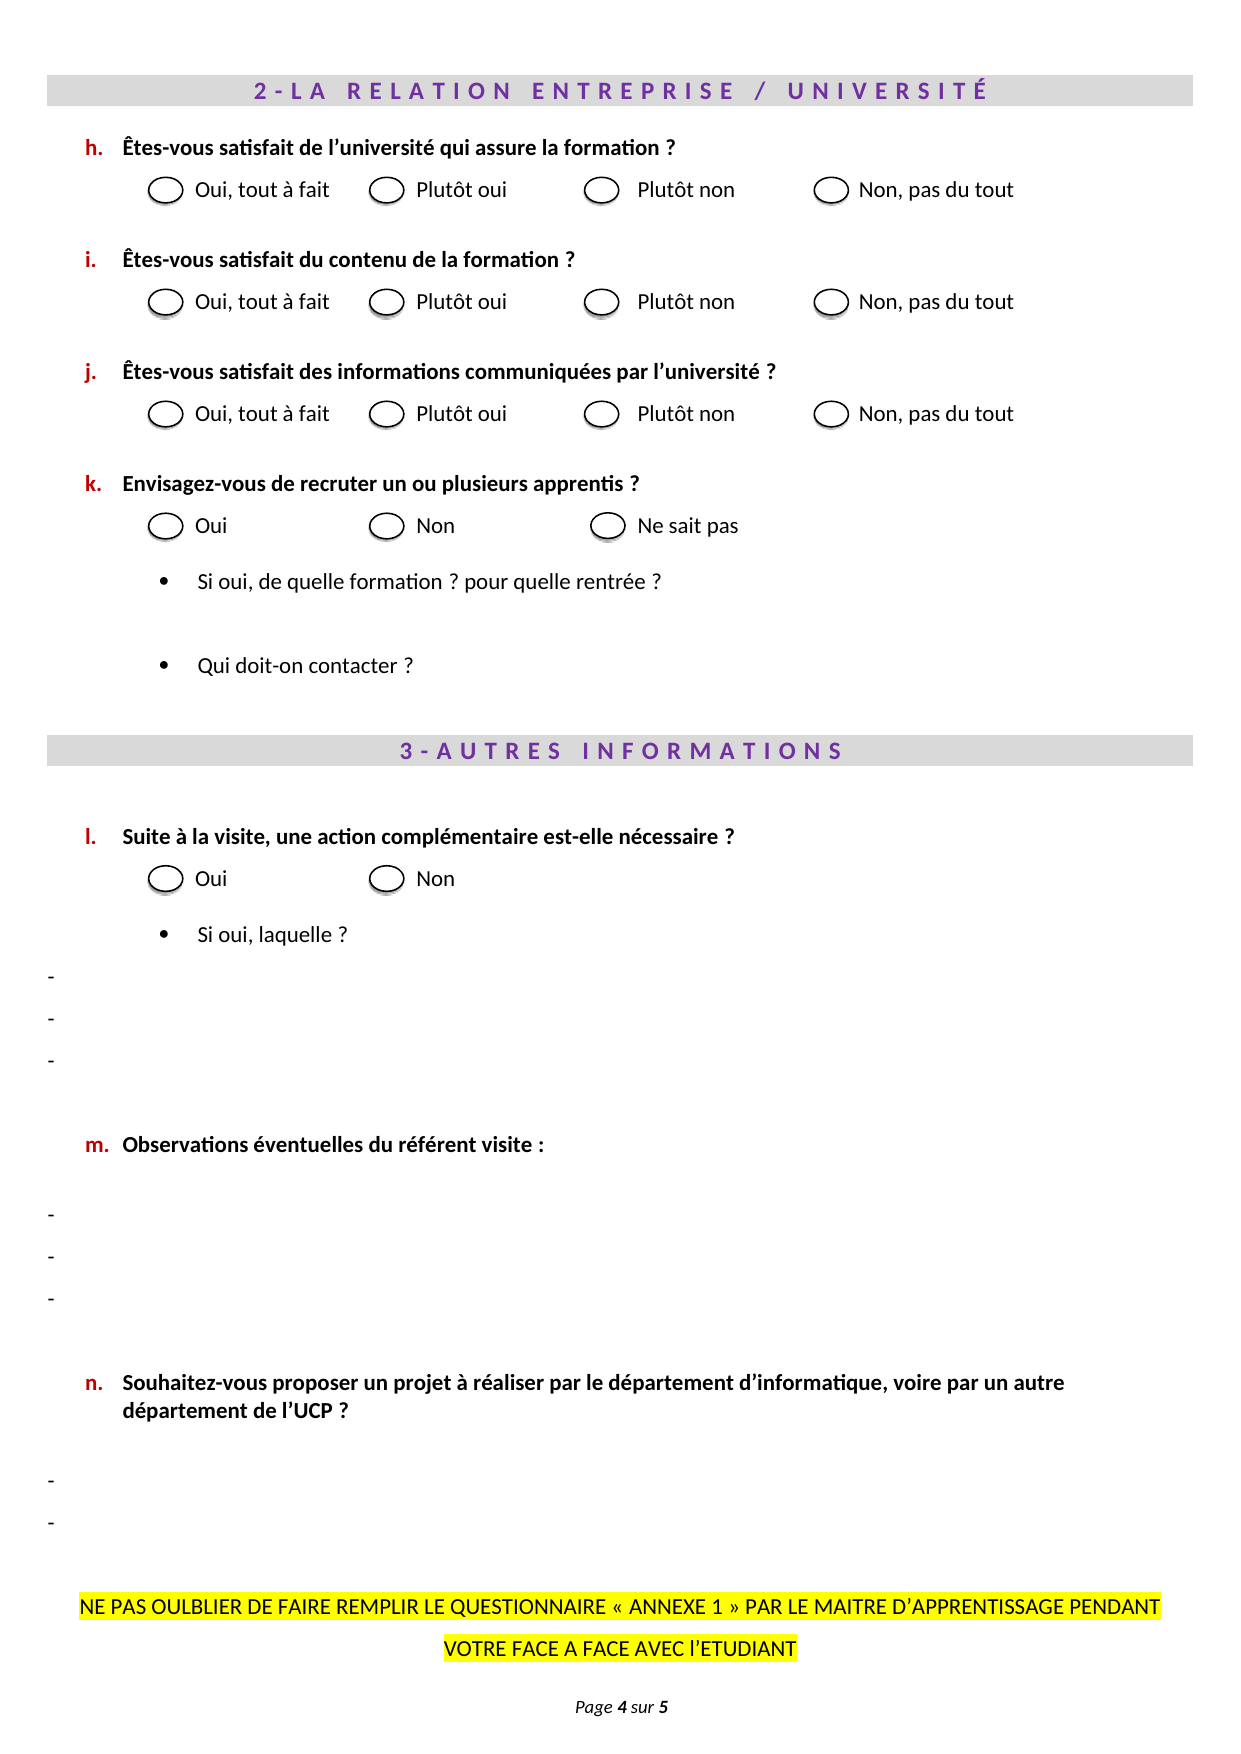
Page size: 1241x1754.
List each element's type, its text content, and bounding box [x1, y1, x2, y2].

list Êtes-vous satisfait de l’université qui assure la formation ? [85, 133, 1193, 162]
list Si oui, de quelle formation ? pour quelle rentrée ? [160, 567, 1193, 596]
list Si oui, laquelle ? [160, 920, 1193, 948]
list Oui, tout à fait Plutôt oui Plutôt non Non, pas du tout [122, 287, 1193, 316]
list Observations éventuelles du référent visite : [85, 1130, 1193, 1158]
list Qui doit-on contacter ? [160, 651, 1193, 679]
list Oui Non [122, 864, 1193, 892]
list LA RELATION ENTREPRISE / UNIVERSITÉ [47, 75, 1193, 106]
list Envisagez-vous de recruter un ou plusieurs apprentis ? [85, 469, 1193, 497]
text - [47, 1004, 1193, 1032]
list AUTRES INFORMATIONS [47, 735, 1193, 766]
text - [47, 1242, 1193, 1270]
list Suite à la visite, une action complémentaire est-elle nécessaire ? [85, 822, 1193, 850]
text - [47, 1284, 1193, 1312]
list Oui, tout à fait Plutôt oui Plutôt non Non, pas du tout [122, 399, 1193, 427]
text - [47, 1466, 1193, 1494]
text - [47, 962, 1193, 990]
text - [47, 1046, 1193, 1074]
list Oui Non Ne sait pas [122, 511, 1193, 539]
text NE PAS OULBLIER DE FAIRE REMPLIR LE QUESTIONNAIRE « ANNEXE 1 » PAR LE MAITRE D’APPRENTISSAGE PENDANT VOTRE FACE A FACE AVEC l’ETUDIANT [47, 1592, 1193, 1662]
list Souhaitez-vous proposer un projet à réaliser par le département d’informatique, voire par un autre département de l’UCP ? [85, 1368, 1193, 1424]
list Êtes-vous satisfait des informations communiquées par l’université ? [85, 357, 1193, 386]
list Oui, tout à fait Plutôt oui Plutôt non Non, pas du tout [122, 176, 1193, 203]
text - [47, 1508, 1193, 1536]
text - [47, 1200, 1193, 1228]
list Êtes-vous satisfait du contenu de la formation ? [85, 246, 1193, 273]
